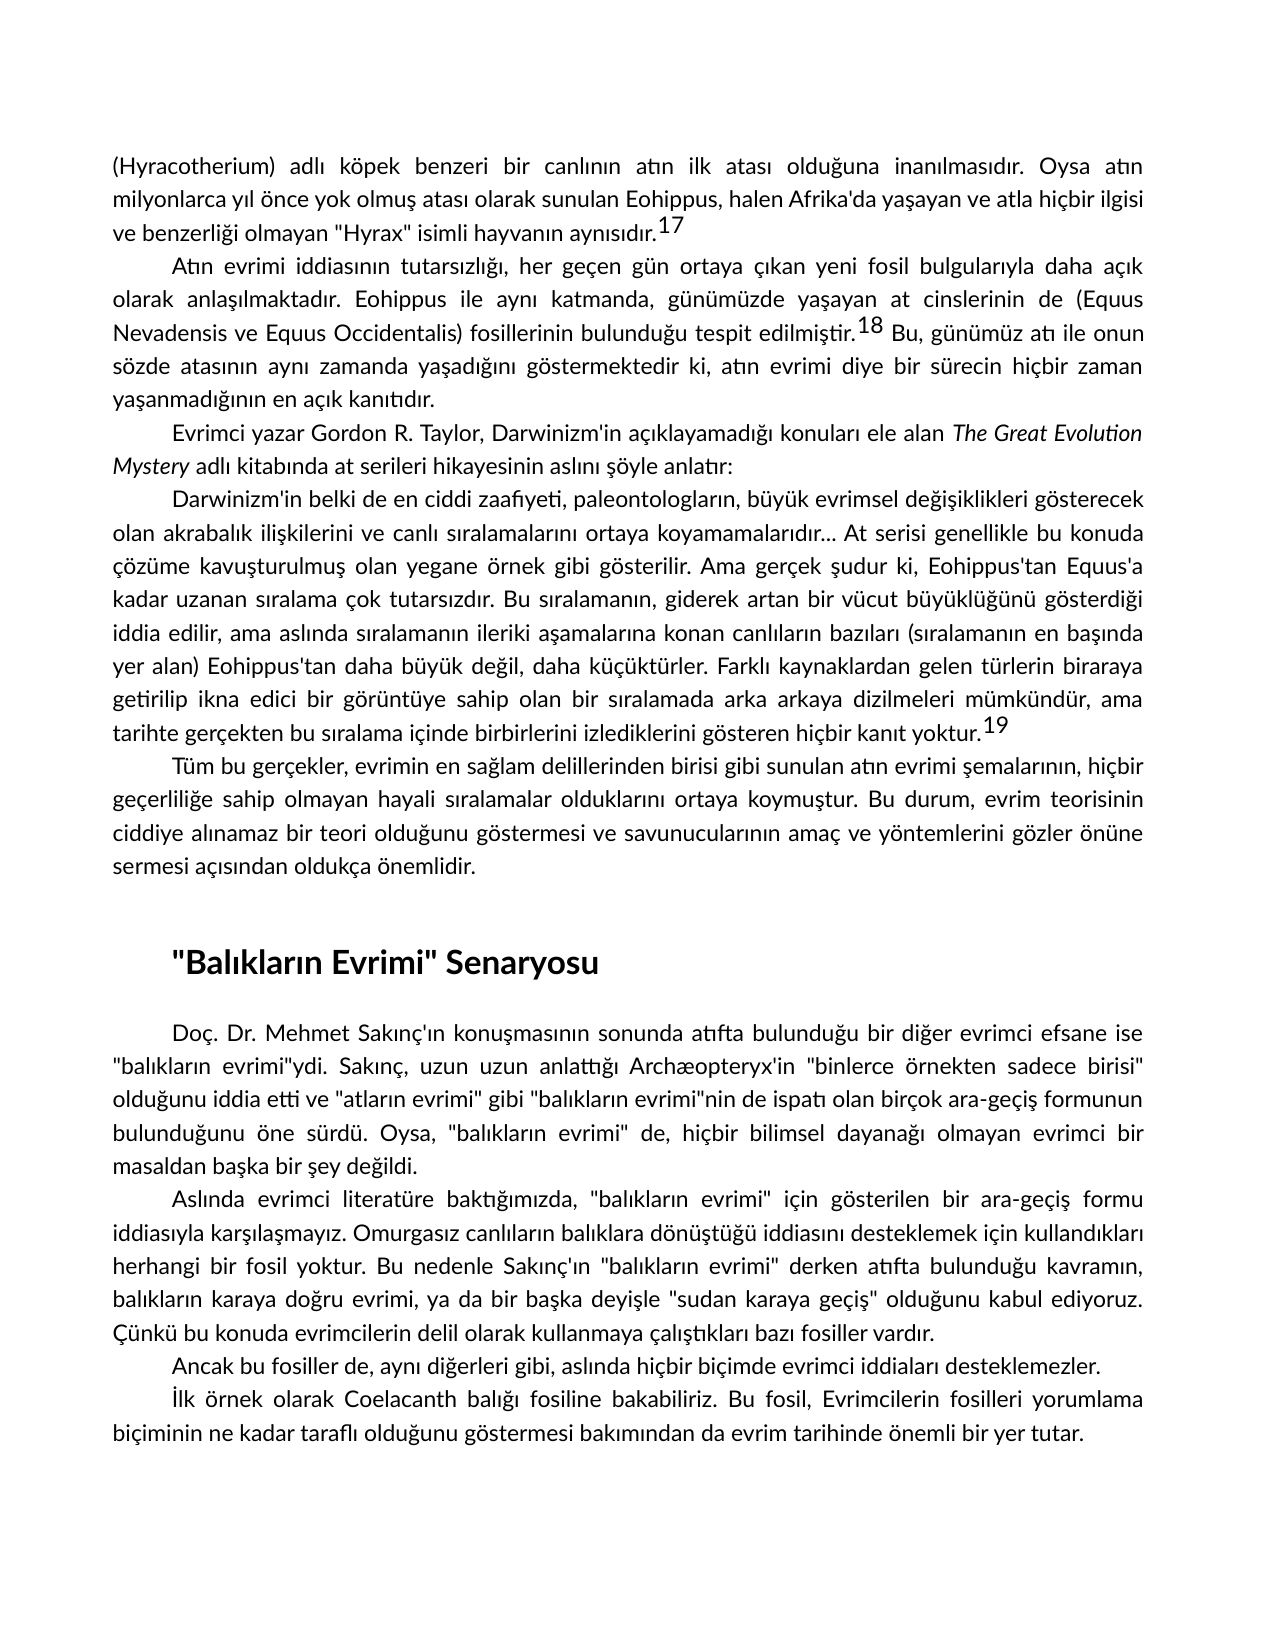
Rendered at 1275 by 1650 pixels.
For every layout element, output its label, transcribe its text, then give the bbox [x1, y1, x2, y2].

text "Balıkların Evrimi" Senaryosu [112, 948, 1145, 981]
text Tüm bu gerçekler, evrimin en sağlam delillerinden birisi gibi sunulan atın evrimi şemalarının, hiçbir geçerliliğe sahip olmayan hayali sıralamalar olduklarını ortaya koymuştur. Bu durum, evrim teorisinin ciddiye alınamaz bir teori olduğunu göstermesi ve savunucularının amaç ve yöntemlerini gözler önüne sermesi açısından oldukça önemlidir. [112, 748, 1145, 881]
text Evrimci yazar Gordon R. Taylor, Darwinizm'in açıklayamadığı konuları ele alan The Great Evolution Mystery adlı kitabında at serileri hikayesinin aslını şöyle anlatır: [112, 414, 1145, 481]
text Darwinizm'in belki de en ciddi zaafiyeti, paleontologların, büyük evrimsel değişiklikleri gösterecek olan akrabalık ilişkilerini ve canlı sıralamalarını ortaya koyamamalarıdır... At serisi genellikle bu konuda çözüme kavuşturulmuş olan yegane örnek gibi gösterilir. Ama gerçek şudur ki, Eohippus'tan Equus'a kadar uzanan sıralama çok tutarsızdır. Bu sıralamanın, giderek artan bir vücut büyüklüğünü gösterdiği iddia edilir, ama aslında sıralamanın ileriki aşamalarına konan canlıların bazıları (sıralamanın en başında yer alan) Eohippus'tan daha büyük değil, daha küçüktürler. Farklı kaynaklardan gelen türlerin biraraya getirilip ikna edici bir görüntüye sahip olan bir sıralamada arka arkaya dizilmeleri mümkündür, ama tarihte gerçekten bu sıralama içinde birbirlerini izlediklerini gösteren hiçbir kanıt yoktur.19 [112, 481, 1145, 748]
text (Hyracotherium) adlı köpek benzeri bir canlının atın ilk atası olduğuna inanılmasıdır. Oysa atın milyonlarca yıl önce yok olmuş atası olarak sunulan Eohippus, halen Afrika'da yaşayan ve atla hiçbir ilgisi ve benzerliği olmayan "Hyrax" isimli hayvanın aynısıdır.17 [112, 148, 1145, 248]
text Atın evrimi iddiasının tutarsızlığı, her geçen gün ortaya çıkan yeni fosil bulgularıyla daha açık olarak anlaşılmaktadır. Eohippus ile aynı katmanda, günümüzde yaşayan at cinslerinin de (Equus Nevadensis ve Equus Occidentalis) fosillerinin bulunduğu tespit edilmiştir.18 Bu, günümüz atı ile onun sözde atasının aynı zamanda yaşadığını göstermektedir ki, atın evrimi diye bir sürecin hiçbir zaman yaşanmadığının en açık kanıtıdır. [112, 248, 1145, 414]
text Ancak bu fosiller de, aynı diğerleri gibi, aslında hiçbir biçimde evrimci iddiaları desteklemezler. [112, 1348, 1145, 1381]
text Doç. Dr. Mehmet Sakınç'ın konuşmasının sonunda atıfta bulunduğu bir diğer evrimci efsane ise "balıkların evrimi"ydi. Sakınç, uzun uzun anlattığı Archæopteryx'in "binlerce örnekten sadece birisi" olduğunu iddia etti ve "atların evrimi" gibi "balıkların evrimi"nin de ispatı olan birçok ara-geçiş formunun bulunduğunu öne sürdü. Oysa, "balıkların evrimi" de, hiçbir bilimsel dayanağı olmayan evrimci bir masaldan başka bir şey değildi. [112, 1014, 1145, 1181]
text İlk örnek olarak Coelacanth balığı fosiline bakabiliriz. Bu fosil, Evrimcilerin fosilleri yorumlama biçiminin ne kadar taraflı olduğunu göstermesi bakımından da evrim tarihinde önemli bir yer tutar. [112, 1381, 1145, 1448]
text Aslında evrimci literatüre baktığımızda, "balıkların evrimi" için gösterilen bir ara-geçiş formu iddiasıyla karşılaşmayız. Omurgasız canlıların balıklara dönüştüğü iddiasını desteklemek için kullandıkları herhangi bir fosil yoktur. Bu nedenle Sakınç'ın "balıkların evrimi" derken atıfta bulunduğu kavramın, balıkların karaya doğru evrimi, ya da bir başka deyişle "sudan karaya geçiş" olduğunu kabul ediyoruz. Çünkü bu konuda evrimcilerin delil olarak kullanmaya çalıştıkları bazı fosiller vardır. [112, 1181, 1145, 1348]
